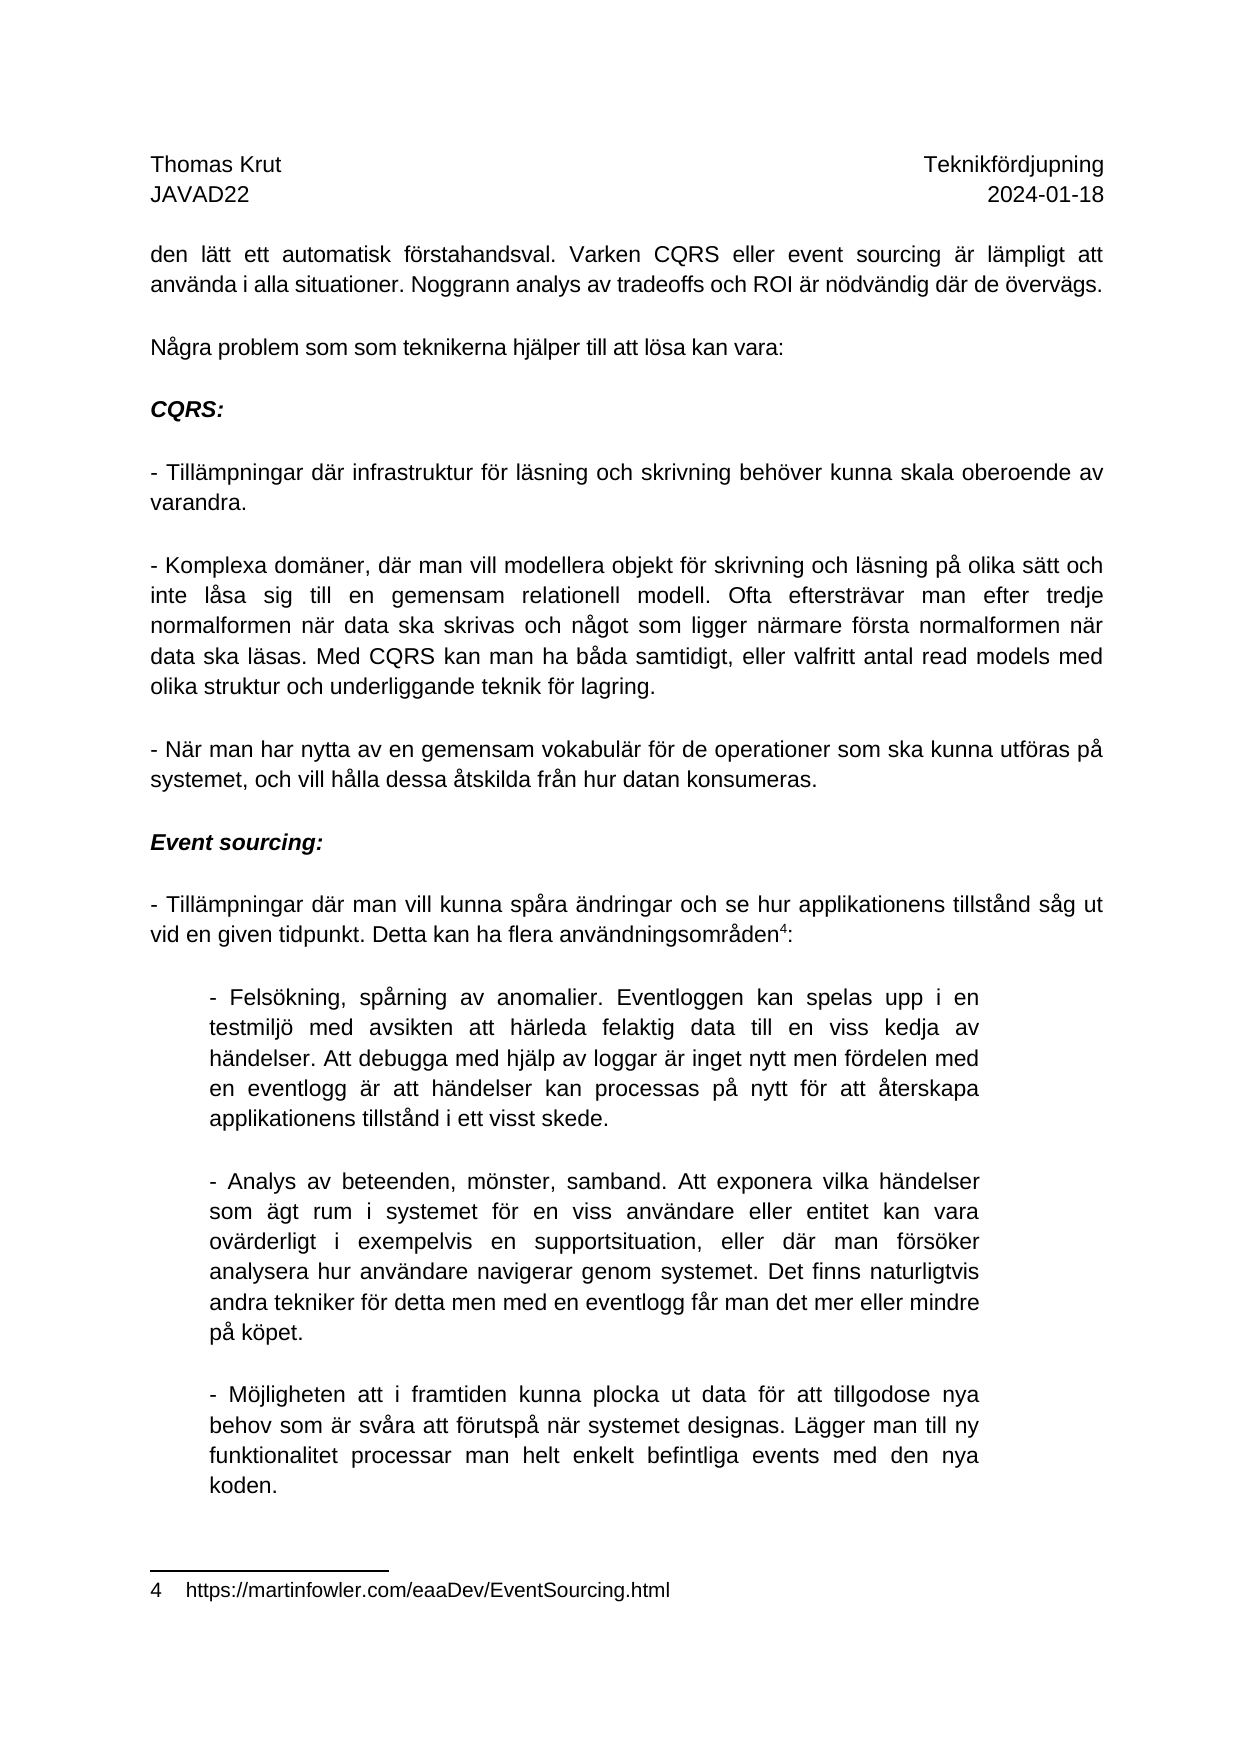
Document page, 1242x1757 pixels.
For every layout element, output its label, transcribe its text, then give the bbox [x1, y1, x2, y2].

text Några problem som som teknikerna hjälper till att lösa kan vara: [150, 334, 1104, 360]
text - Analys av beteenden, mönster, samband. Att exponera vilka händelser som ägt rum i systemet för en viss användare eller entitet kan vara ovärderligt i exempelvis en supportsituation, eller där man försöker analysera hur användare navigerar genom systemet. Det finns naturligtvis andra tekniker för detta men med en eventlogg får man det mer eller mindre på köpet. [209, 1168, 980, 1345]
text - När man har nytta av en gemensam vokabulär för de operationer som ska kunna utföras på systemet, och vill hålla dessa åtskilda från hur datan konsumeras. [150, 736, 1104, 792]
text - Tillämpningar där man vill kunna spåra ändringar och se hur applikationens tillstånd såg ut vid en given tidpunkt. Detta kan ha flera användningsområden: [150, 891, 1104, 948]
text - Felsökning, spårning av anomalier. Eventloggen kan spelas upp i en testmiljö med avsikten att härleda felaktig data till en viss kedja av händelser. Att debugga med hjälp av loggar är inget nytt men fördelen med en eventlogg är att händelser kan processas på nytt för att återskapa applikationens tillstånd i ett visst skede. [209, 984, 980, 1131]
text - Möjligheten att i framtiden kunna plocka ut data för att tillgodose nya behov som är svåra att förutspå när systemet designas. Lägger man till ny funktionalitet processar man helt enkelt befintliga events med den nya koden. [209, 1381, 980, 1498]
text Event sourcing: [150, 828, 1104, 855]
text https://martinfowler.com/eaaDev/EventSourcing.html [150, 1577, 1104, 1601]
text - Komplexa domäner, där man vill modellera objekt för skrivning och läsning på olika sätt och inte låsa sig till en gemensam relationell modell. Ofta eftersträvar man efter tredje normalformen när data ska skrivas och något som ligger närmare första normalformen när data ska läsas. Med CQRS kan man ha båda samtidigt, eller valfritt antal read models med olika struktur och underliggande teknik för lagring. [150, 552, 1104, 699]
text den lätt ett automatisk förstahandsval. Varken CQRS eller event sourcing är lämpligt att använda i alla situationer. Noggrann analys av tradeoffs och ROI är nödvändig där de övervägs. [150, 241, 1104, 297]
text CQRS: [150, 396, 1104, 423]
text - Tillämpningar där infrastruktur för läsning och skrivning behöver kunna skala oberoende av varandra. [150, 459, 1104, 516]
